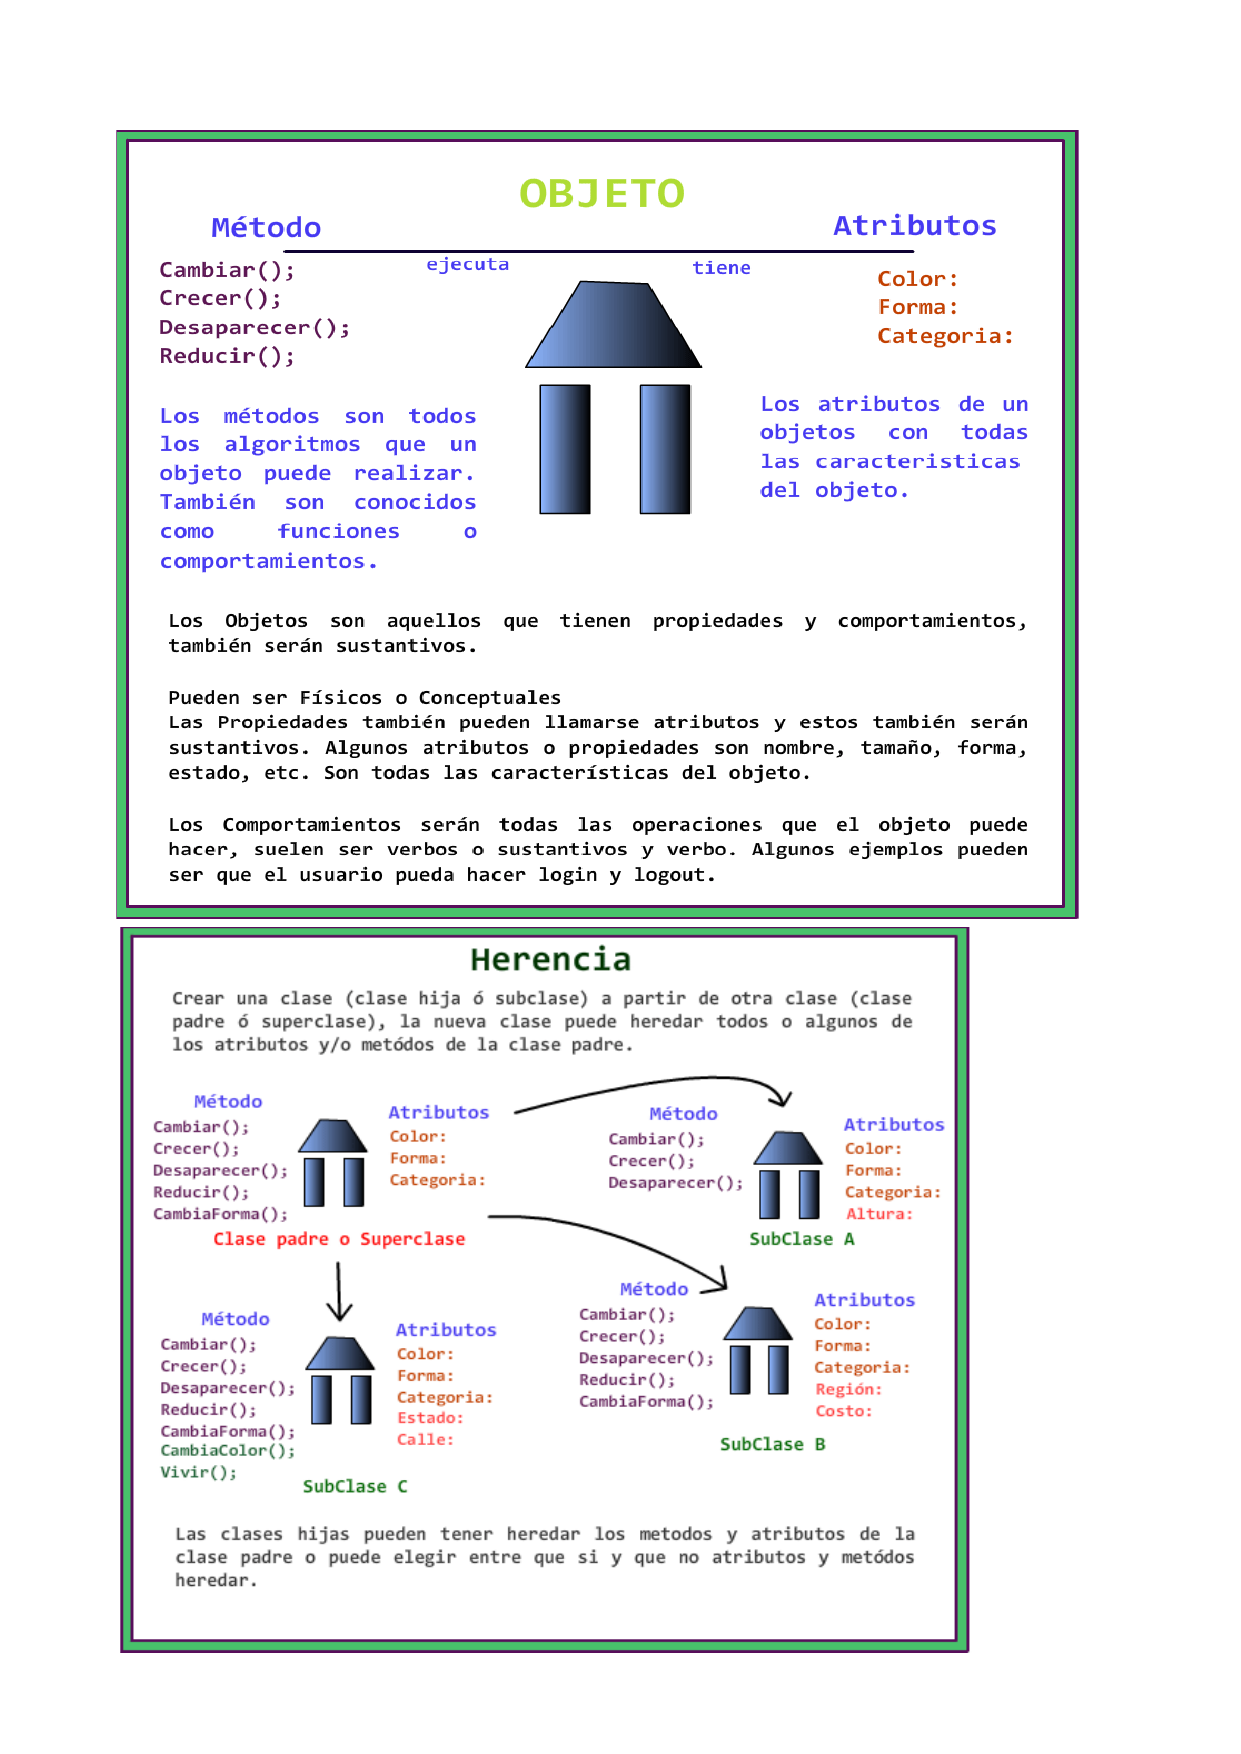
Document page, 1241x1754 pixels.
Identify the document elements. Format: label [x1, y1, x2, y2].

picture [120, 927, 974, 1653]
picture [116, 130, 1079, 919]
